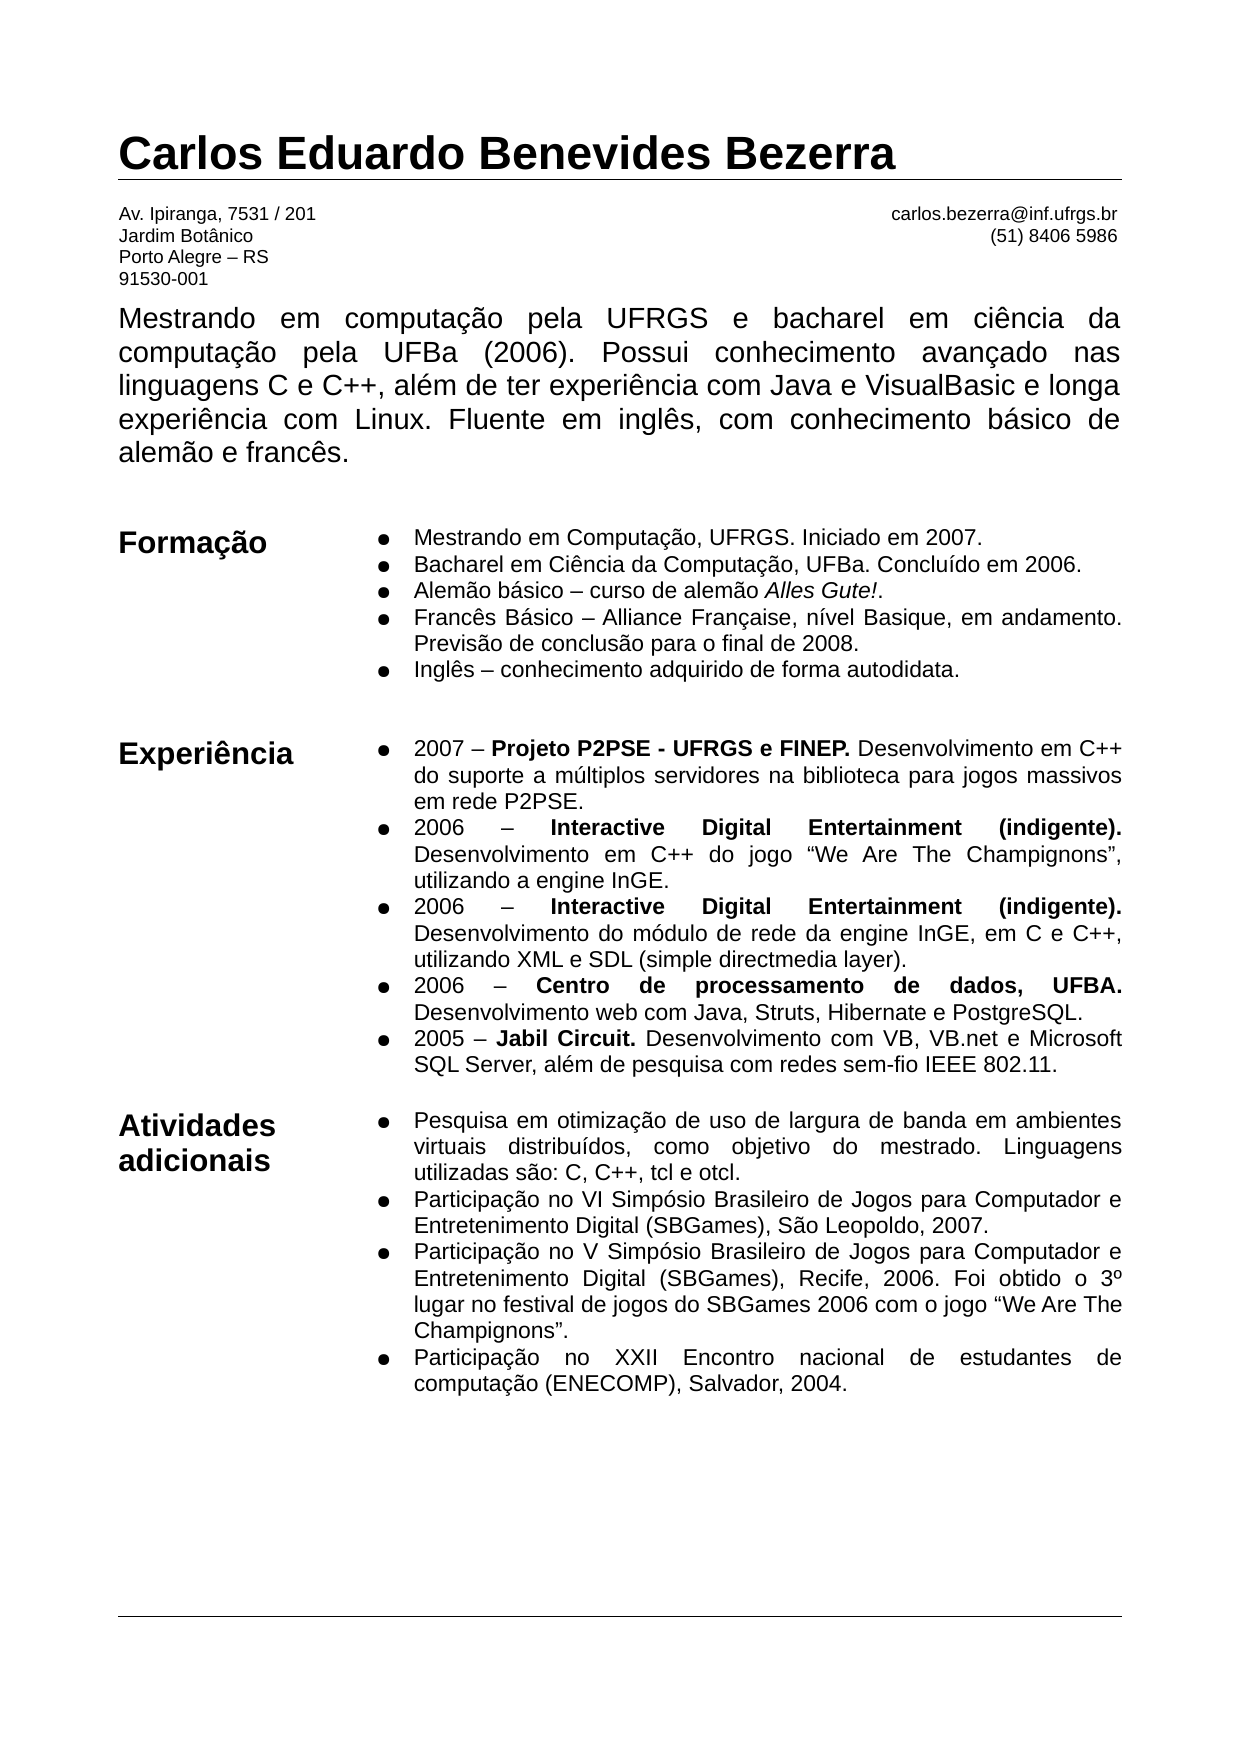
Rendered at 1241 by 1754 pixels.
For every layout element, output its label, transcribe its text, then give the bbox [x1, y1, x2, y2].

table_cell Pesquisa em otimização de uso de largura de banda em ambientes virtuais distribuídos, como objetivo do mestrado. Linguagens utilizadas são: C, C++, tcl e otcl. Participação no VI Simpósio Brasileiro de Jogos para Computador e Entretenimento Digital (SBGames), São Leopoldo, 2007. Participação no V Simpósio Brasileiro de Jogos para Computador e Entretenimento Digital (SBGames), Recife, 2006. Foi obtido o 3º lugar no festival de jogos do SBGames 2006 com o jogo “We Are The Champignons”. Participação no XXII Encontro nacional de estudantes de computação (ENECOMP), Salvador, 2004. [339, 1107, 1123, 1396]
table_cell [118, 1078, 338, 1107]
table_header Mestrando em Computação, UFRGS. Iniciado em 2007. Bacharel em Ciência da Computação, UFBa. Concluído em 2006. Alemão básico – curso de alemão Alles Gute!. Francês Básico – Alliance Française, nível Basique, em andamento. Previsão de conclusão para o final de 2008. Inglês – conhecimento adquirido de forma autodidata. [339, 524, 1123, 682]
table_cell [339, 683, 1123, 735]
table_cell Experiência [118, 735, 338, 1078]
text Mestrando em computação pela UFRGS e bacharel em ciência da computação pela UFBa (2006). Possui conhecimento avançado nas linguagens C e C++, além de ter experiência com Java e VisualBasic e longa experiência com Linux. Fluente em inglês, com conhecimento básico de alemão e francês. [118, 301, 1122, 469]
table_cell 2007 – Projeto P2PSE - UFRGS e FINEP. Desenvolvimento em C++ do suporte a múltiplos servidores na biblioteca para jogos massivos em rede P2PSE. 2006 – Interactive Digital Entertainment (indigente). Desenvolvimento em C++ do jogo “We Are The Champignons”, utilizando a engine InGE. 2006 – Interactive Digital Entertainment (indigente). Desenvolvimento do módulo de rede da engine InGE, em C e C++, utilizando XML e SDL (simple directmedia layer). 2006 – Centro de processamento de dados, UFBA. Desenvolvimento web com Java, Struts, Hibernate e PostgreSQL. 2005 – Jabil Circuit. Desenvolvimento com VB, VB.net e Microsoft SQL Server, além de pesquisa com redes sem-fio IEEE 802.11. [339, 735, 1123, 1078]
table_header Formação [118, 524, 338, 682]
table_cell Atividades adicionais [118, 1107, 338, 1396]
table_cell [339, 1078, 1123, 1107]
table_cell [118, 683, 338, 735]
table_header carlos.bezerra@inf.ufrgs.br (51) 8406 5986 [621, 198, 1123, 295]
table_header Av. Ipiranga, 7531 / 201 Jardim Botânico Porto Alegre – RS 91530-001 [113, 198, 621, 295]
subtitle Carlos Eduardo Benevides Bezerra [118, 125, 1122, 179]
